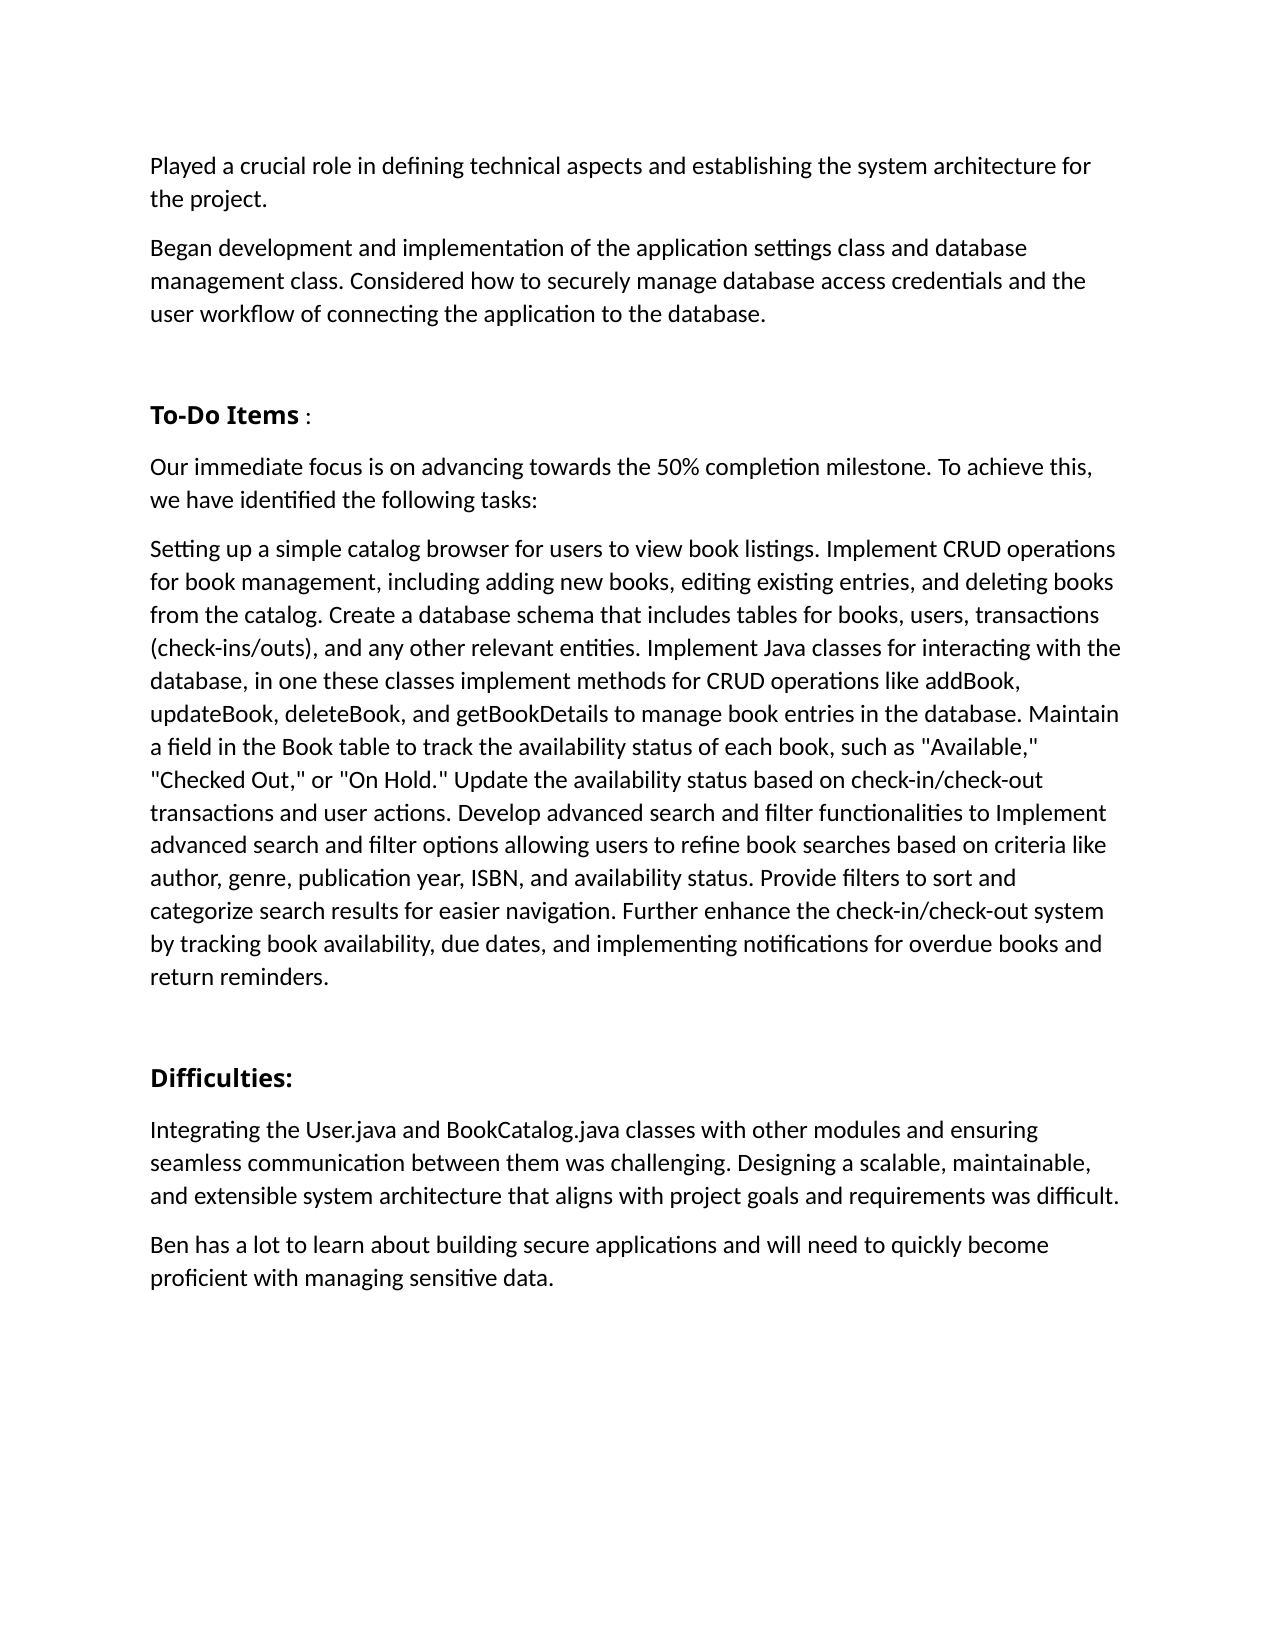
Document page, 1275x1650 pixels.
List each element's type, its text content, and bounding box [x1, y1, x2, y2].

text Began development and implementation of the application settings class and database management class. Considered how to securely manage database access credentials and the user workflow of connecting the application to the database. [150, 232, 1125, 329]
text Difficulties: [150, 1061, 1125, 1094]
text Setting up a simple catalog browser for users to view book listings. Implement CRUD operations for book management, including adding new books, editing existing entries, and deleting books from the catalog. Create a database schema that includes tables for books, users, transactions (check-ins/outs), and any other relevant entities. Implement Java classes for interacting with the database, in one these classes implement methods for CRUD operations like addBook, updateBook, deleteBook, and getBookDetails to manage book entries in the database. Maintain a field in the Book table to track the availability status of each book, such as "Available," "Checked Out," or "On Hold." Update the availability status based on check-in/check-out transactions and user actions. Develop advanced search and filter functionalities to Implement advanced search and filter options allowing users to refine book searches based on criteria like author, genre, publication year, ISBN, and availability status. Provide filters to sort and categorize search results for easier navigation. Further enhance the check-in/check-out system by tracking book availability, due dates, and implementing notifications for overdue books and return reminders. [150, 533, 1125, 992]
text Ben has a lot to learn about building secure applications and will need to quickly become proficient with managing sensitive data. [150, 1229, 1125, 1293]
text Integrating the User.java and BookCatalog.java classes with other modules and ensuring seamless communication between them was challenging. Designing a scalable, maintainable, and extensible system architecture that aligns with project goals and requirements was difficult. [150, 1114, 1125, 1210]
text To-Do Items : [150, 397, 1125, 432]
text Played a crucial role in defining technical aspects and establishing the system architecture for the project. [150, 150, 1125, 213]
text Our immediate focus is on advancing towards the 50% completion milestone. To achieve this, we have identified the following tasks: [150, 451, 1125, 514]
